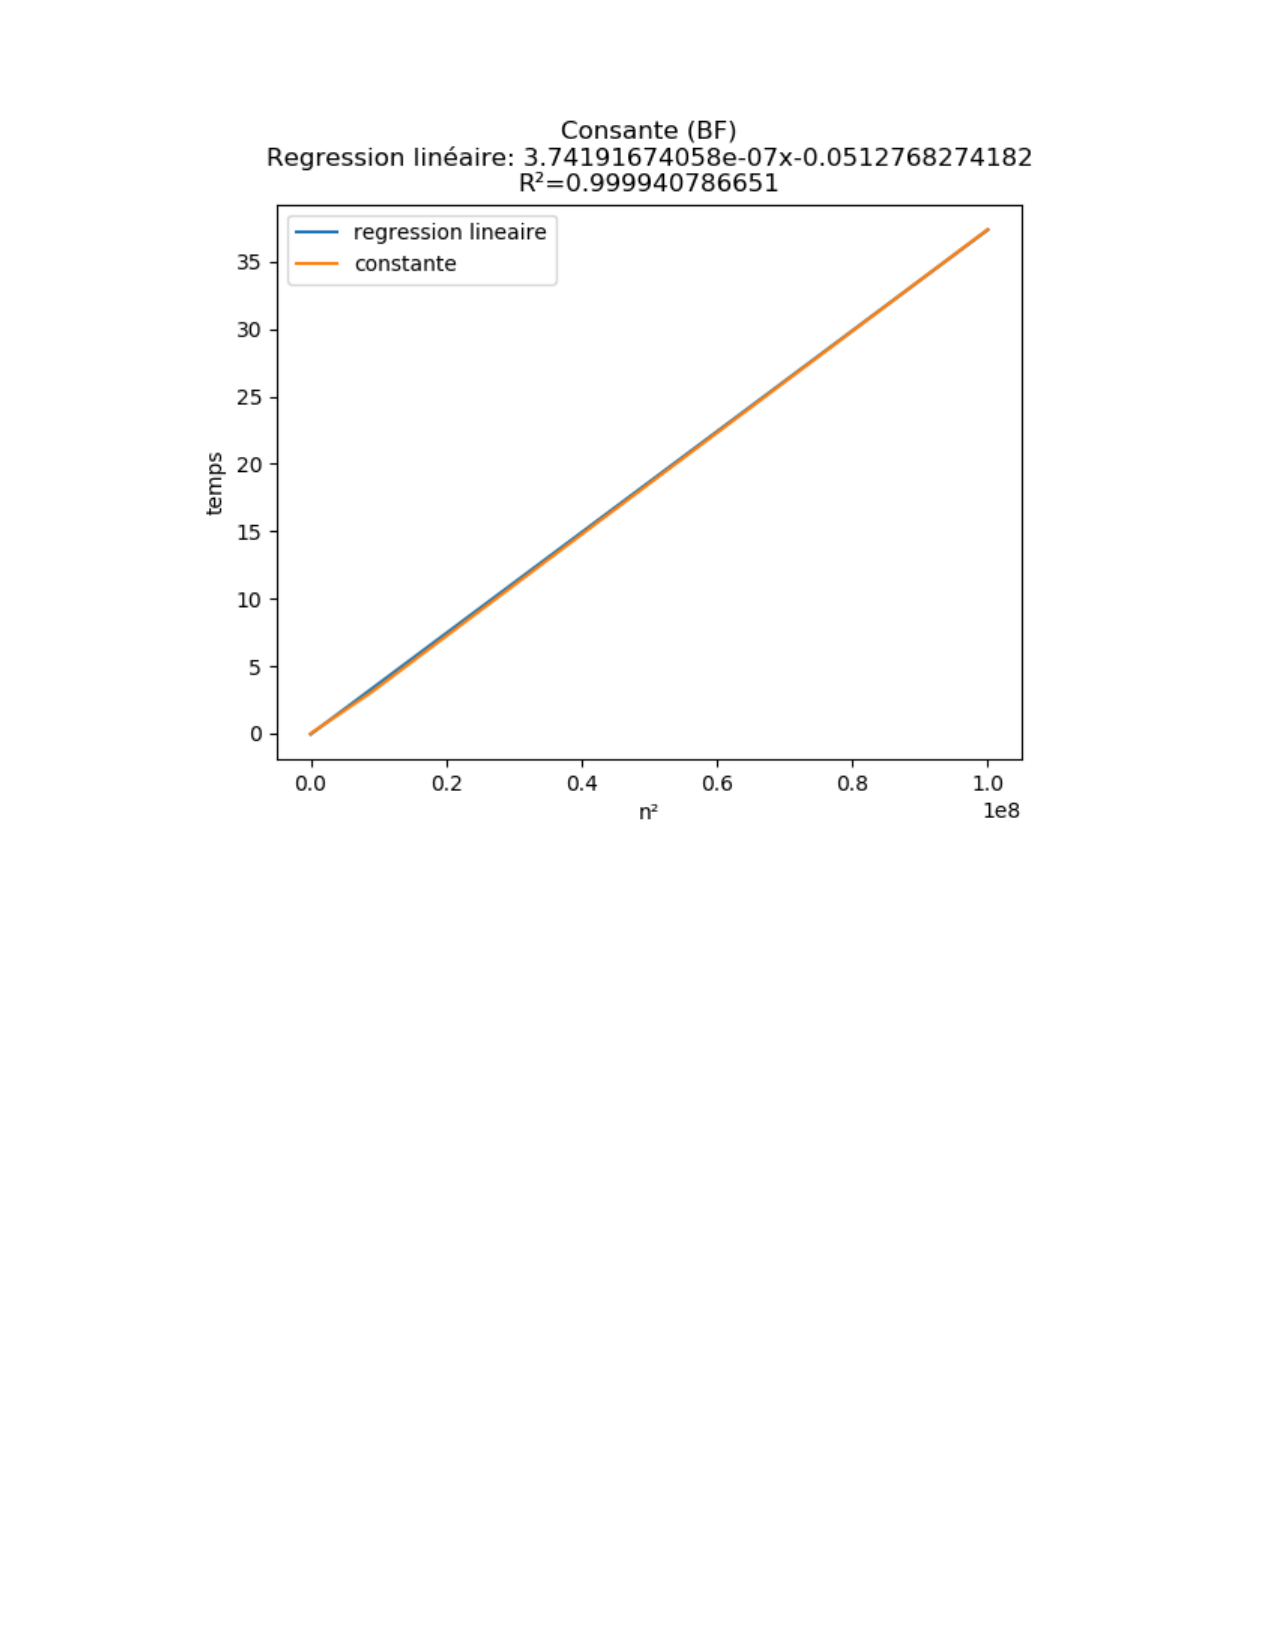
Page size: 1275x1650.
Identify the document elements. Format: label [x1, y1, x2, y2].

picture [157, 118, 1118, 839]
